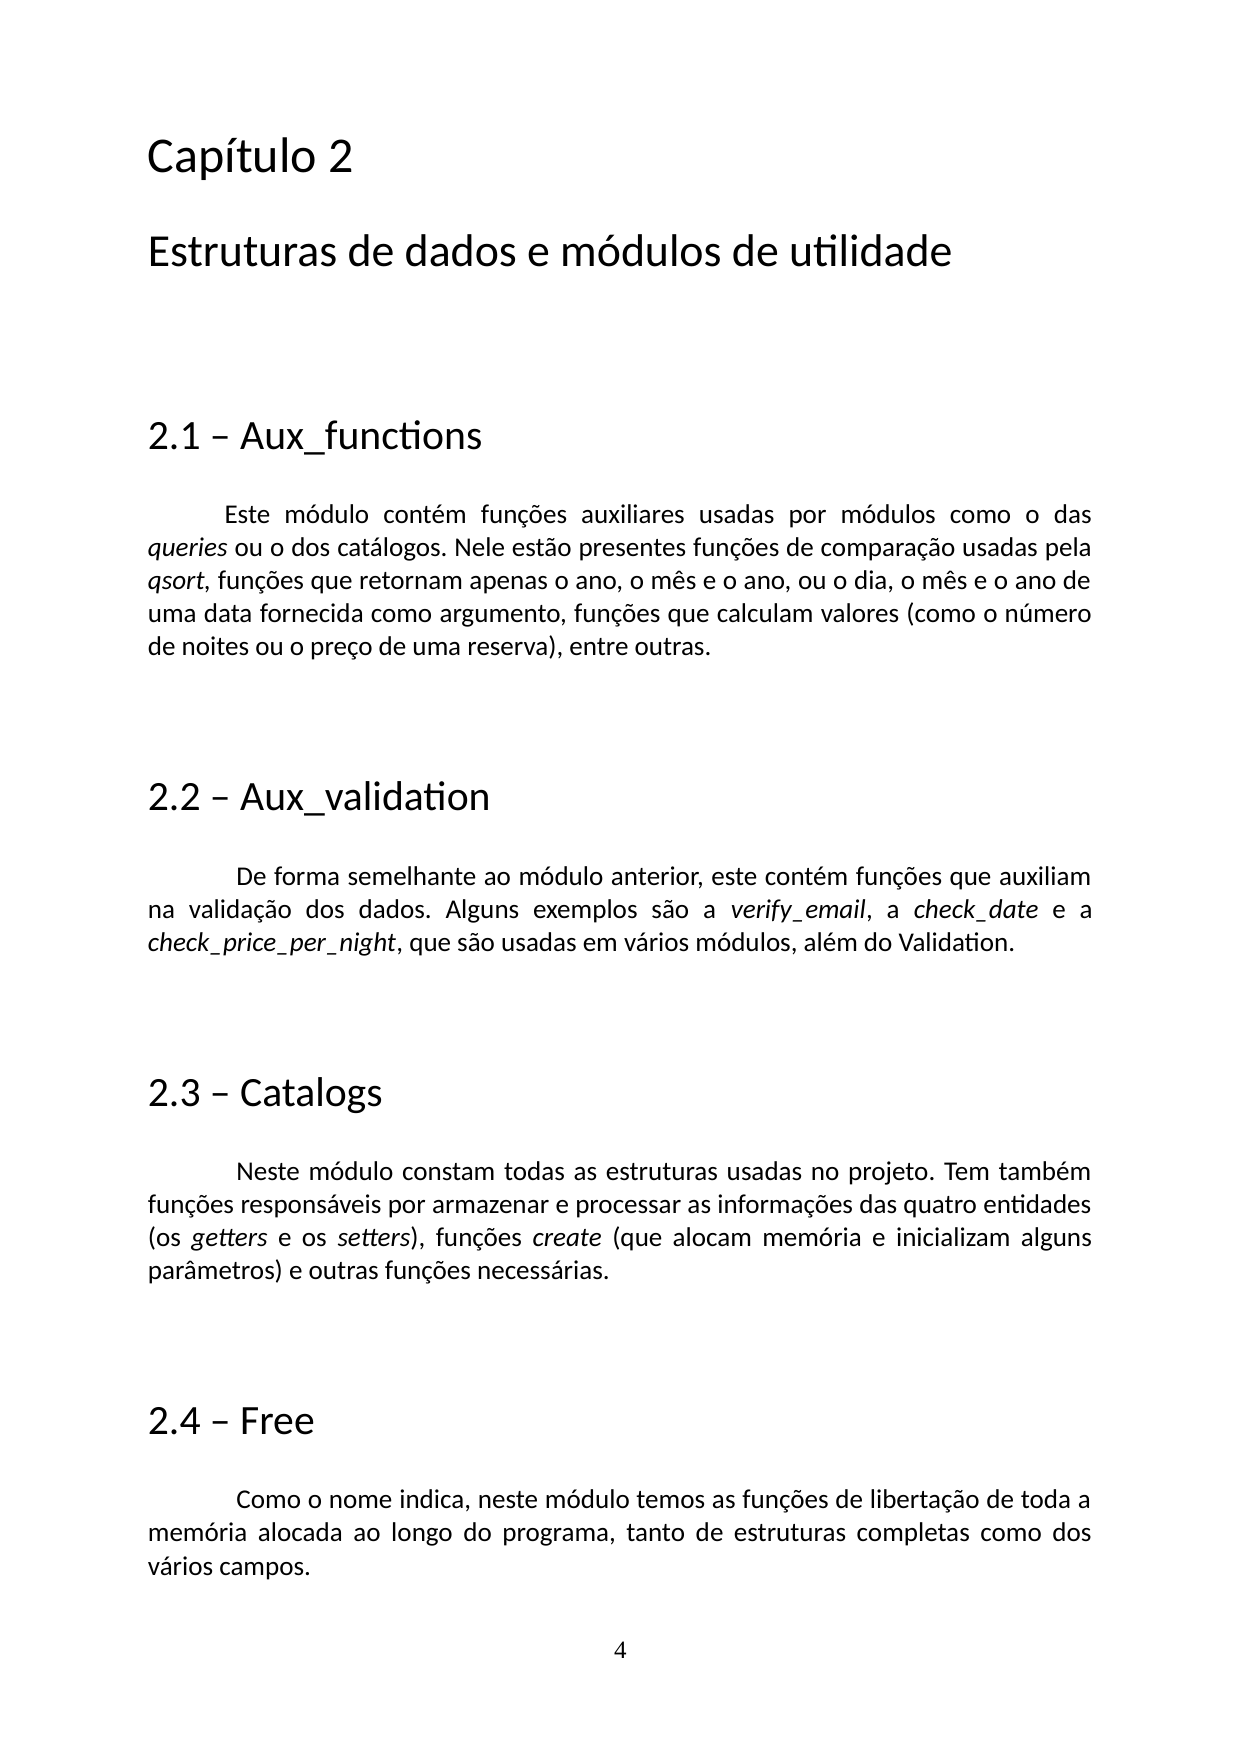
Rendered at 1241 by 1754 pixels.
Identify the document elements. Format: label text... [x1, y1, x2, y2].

text Capítulo 2 [148, 123, 1093, 184]
text Estruturas de dados e módulos de utilidade [148, 222, 1093, 278]
text Este módulo contém funções auxiliares usadas por módulos como o das queries ou o dos catálogos. Nele estão presentes funções de comparação usadas pela qsort, funções que retornam apenas o ano, o mês e o ano, ou o dia, o mês e o ano de uma data fornecida como argumento, funções que calculam valores (como o número de noites ou o preço de uma reserva), entre outras. [148, 497, 1093, 662]
text 2.2 – Aux_validation [148, 770, 1093, 821]
text De forma semelhante ao módulo anterior, este contém funções que auxiliam na validação dos dados. Alguns exemplos são a verify_email, a check_date e a check_price_per_night, que são usadas em vários módulos, além do Validation. [148, 859, 1093, 958]
text 2.1 – Aux_functions [148, 409, 1093, 460]
text Como o nome indica, neste módulo temos as funções de libertação de toda a memória alocada ao longo do programa, tanto de estruturas completas como dos vários campos. [148, 1483, 1093, 1582]
text 2.4 – Free [148, 1394, 1093, 1445]
text Neste módulo constam todas as estruturas usadas no projeto. Tem também funções responsáveis por armazenar e processar as informações das quatro entidades (os getters e os setters), funções create (que alocam memória e inicializam alguns parâmetros) e outras funções necessárias. [148, 1154, 1093, 1286]
text 2.3 – Catalogs [148, 1066, 1093, 1117]
